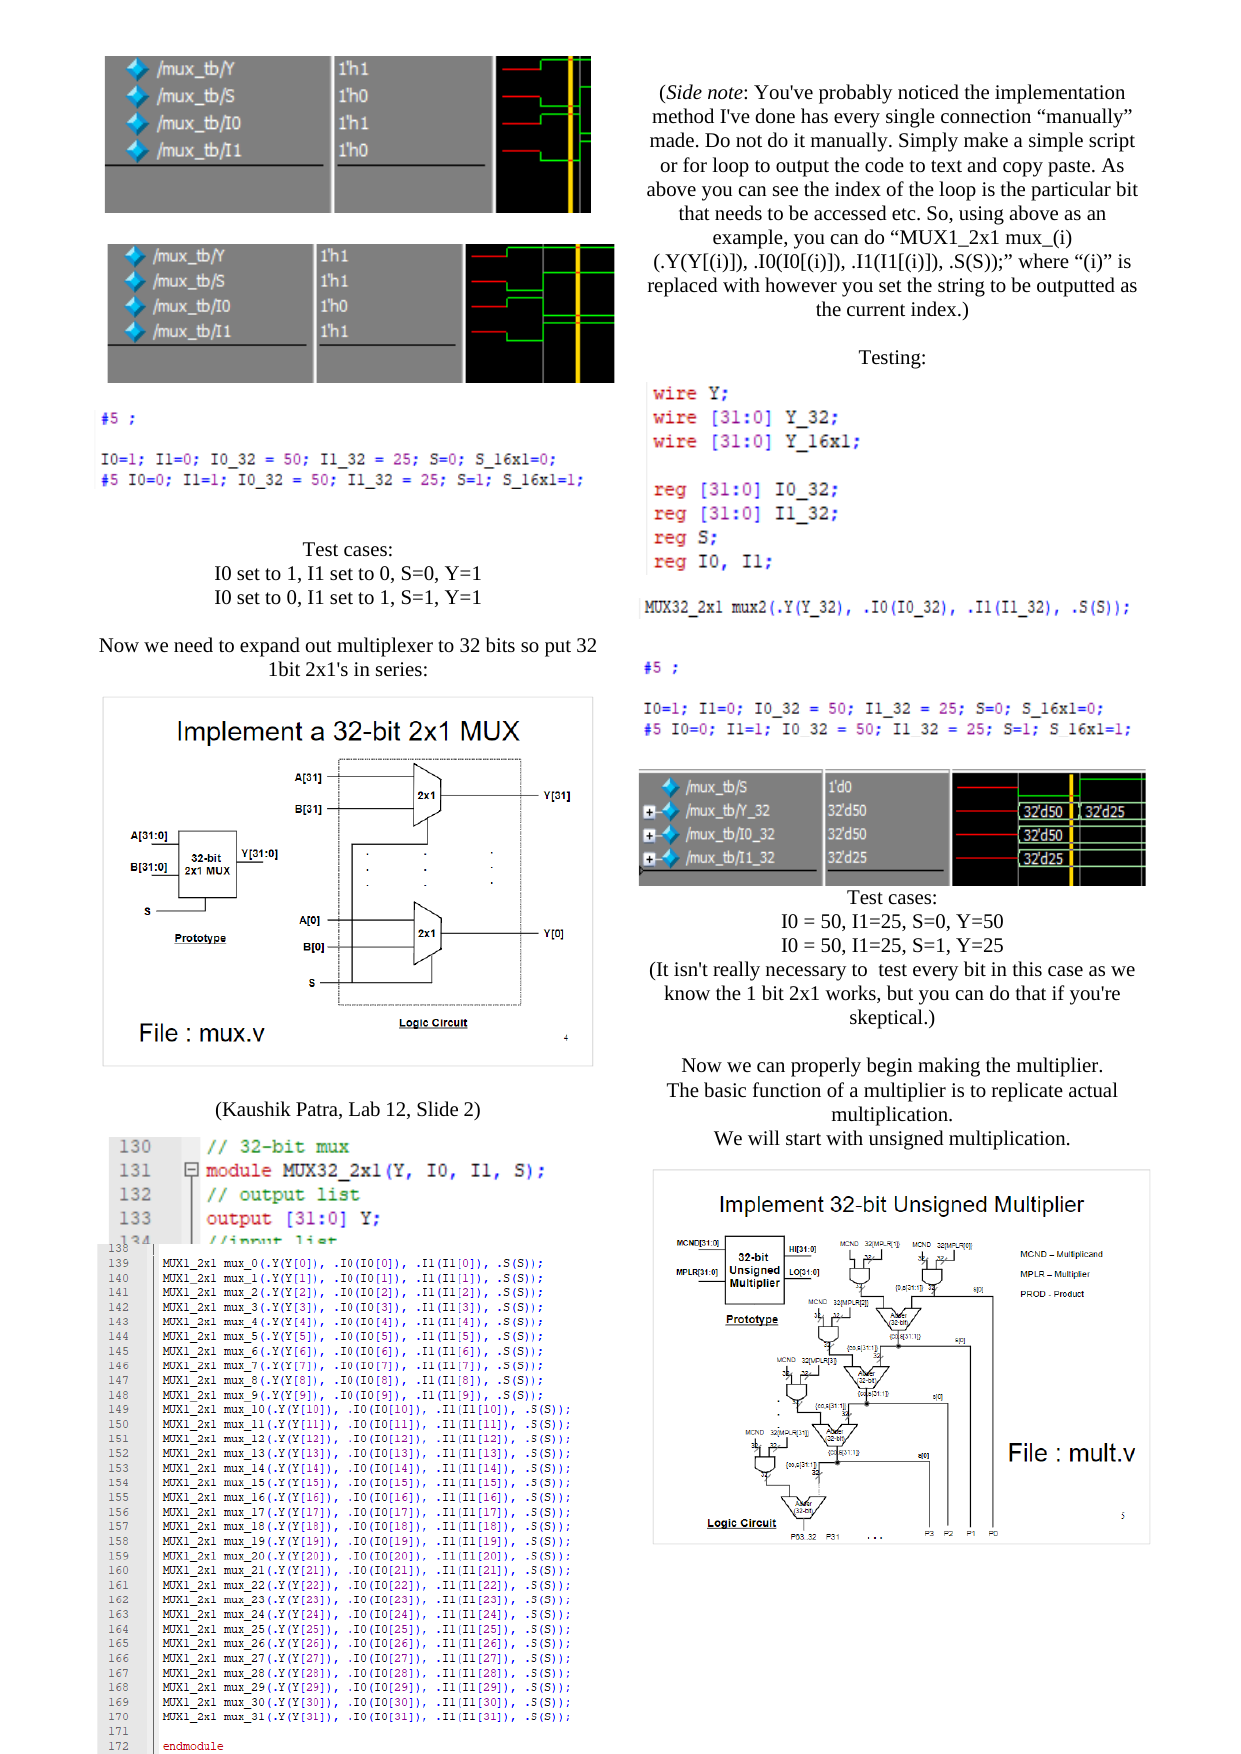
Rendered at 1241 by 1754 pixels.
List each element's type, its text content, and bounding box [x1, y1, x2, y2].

text I0 set to 0, I1 set to 1, S=1, Y=1 [94, 585, 601, 609]
text (It isn't really necessary to test every bit in this case as we know the 1 bit 2x1 works, but you can do that if you're skeptical.) [639, 957, 1146, 1029]
text (Side note: You've probably noticed the implementation method I've done has every single connection “manually” made. Do not do it manually. Simply make a simple script or for loop to output the code to text and copy paste. As above you can see the index of the loop is the particular bit that needs to be accessed etc. So, using above as an example, you can do “MUX1_2x1 mux_(i)(.Y(Y[(i)]), .I0(I0[(i)]), .I1(I1[(i)]), .S(S));” where “(i)” is replaced with however you set the string to be outputted as the current index.) [639, 80, 1146, 321]
text I0 set to 1, I1 set to 0, S=0, Y=1 [94, 561, 601, 585]
text Test cases: [639, 886, 1146, 909]
text [639, 761, 1146, 769]
text I0 = 50, I1=25, S=0, Y=50 [639, 909, 1146, 933]
text I0 = 50, I1=25, S=1, Y=25 [639, 933, 1146, 957]
text Now we need to expand out multiplexer to 32 bits so put 32 1bit 2x1's in series: [94, 633, 601, 681]
text The basic function of a multiplier is to replicate actual multiplication. [639, 1077, 1146, 1126]
text Testing: [639, 345, 1146, 369]
text Now we can properly begin making the multiplier. [639, 1053, 1146, 1077]
text Test cases: [94, 537, 601, 561]
text (Kaushik Patra, Lab 12, Slide 2) [94, 1097, 601, 1121]
text We will start with unsigned multiplication. [639, 1126, 1146, 1150]
